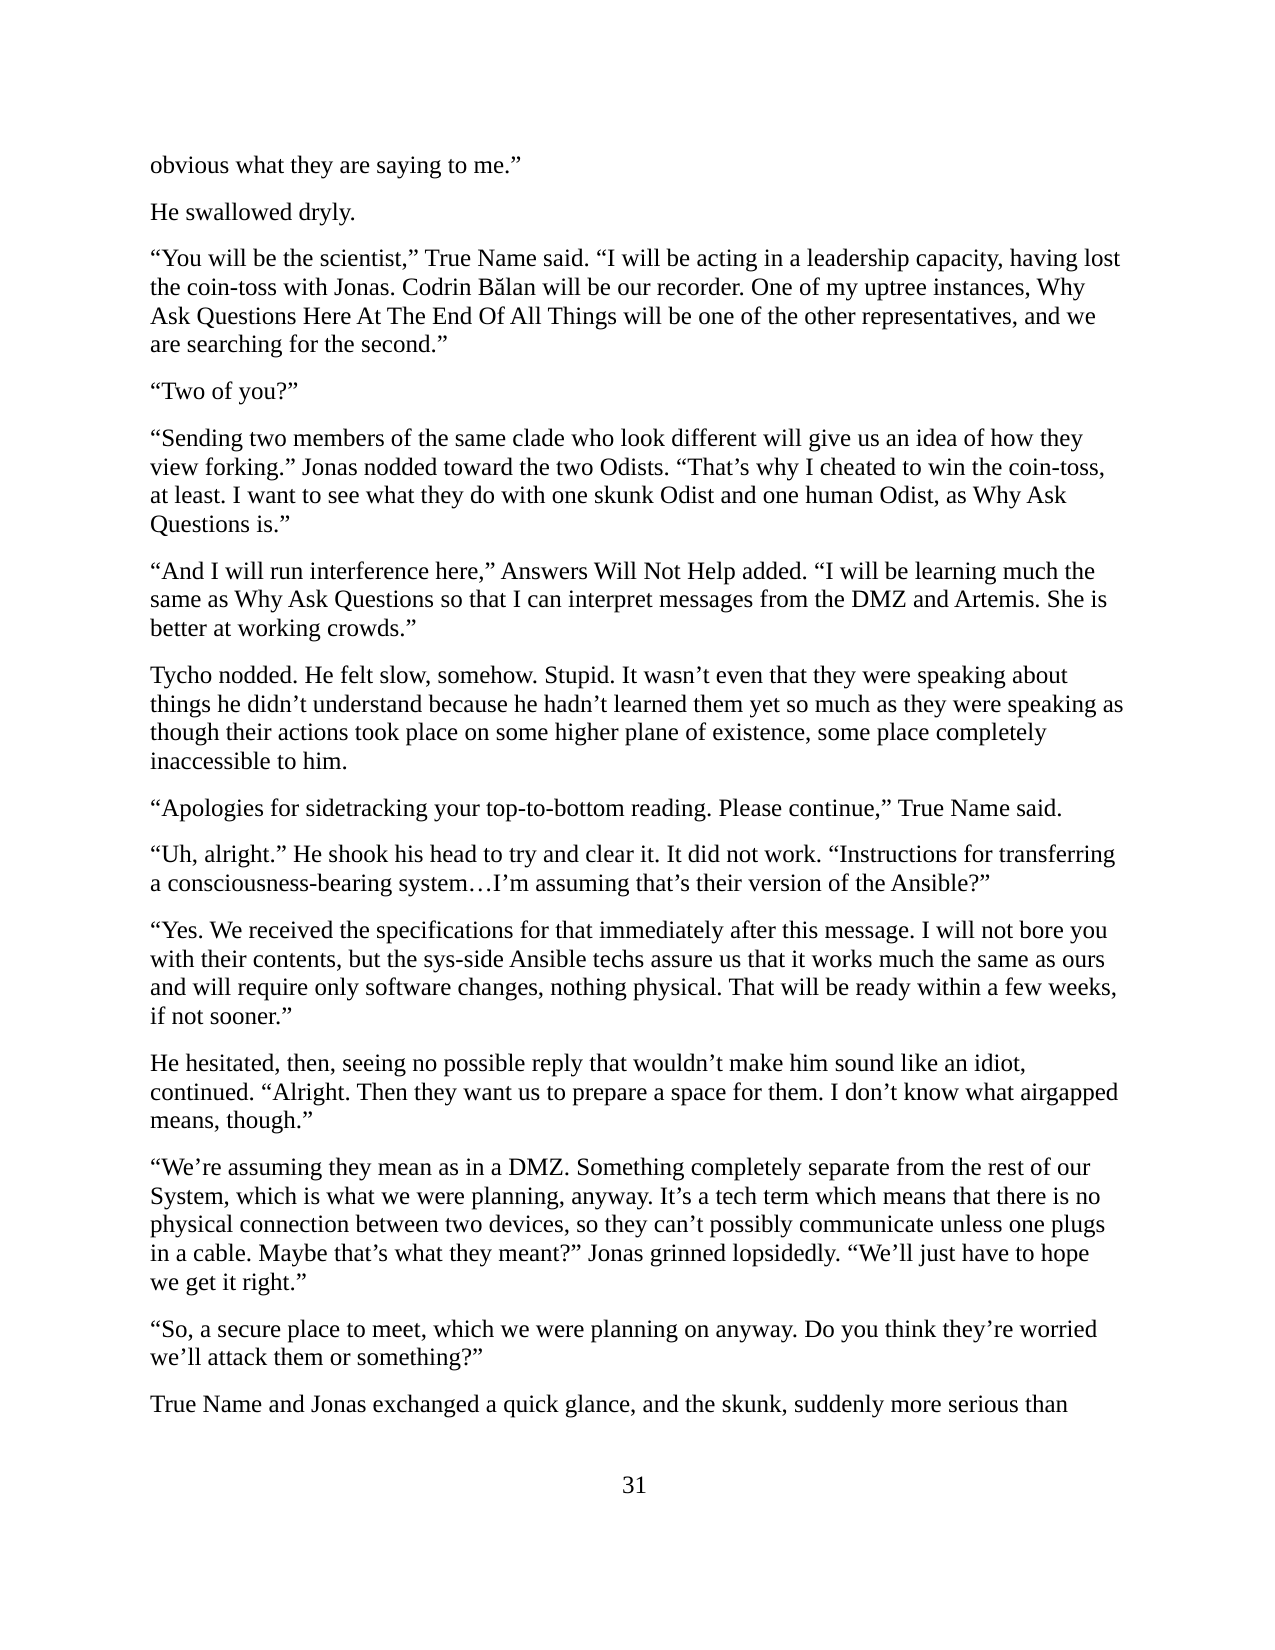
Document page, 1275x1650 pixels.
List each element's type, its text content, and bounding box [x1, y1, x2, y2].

text “Yes. We received the specifications for that immediately after this message. I will not bore you with their contents, but the sys-side Ansible techs assure us that it works much the same as ours and will require only software changes, nothing physical. That will be ready within a few weeks, if not sooner.” [150, 915, 1125, 1030]
text “Apologies for sidetracking your top-to-bottom reading. Please continue,” True Name said. [150, 793, 1125, 822]
text “So, a secure place to meet, which we were planning on anyway. Do you think they’re worried we’ll attack them or something?” [150, 1314, 1125, 1371]
text He hesitated, then, seeing no possible reply that wouldn’t make him sound like an idiot, continued. “Alright. Then they want us to prepare a space for them. I don’t know what airgapped means, though.” [150, 1048, 1125, 1134]
text “We’re assuming they mean as in a DMZ. Something completely separate from the rest of our System, which is what we were planning, anyway. It’s a tech term which means that there is no physical connection between two devices, so they can’t possibly communicate unless one plugs in a cable. Maybe that’s what they meant?” Jonas grinned lopsidedly. “We’ll just have to hope we get it right.” [150, 1152, 1125, 1296]
text “Sending two members of the same clade who look different will give us an idea of how they view forking.” Jonas nodded toward the two Odists. “That’s why I cheated to win the coin-toss, at least. I want to see what they do with one skunk Odist and one human Odist, as Why Ask Questions is.” [150, 423, 1125, 538]
text “Two of you?” [150, 376, 1125, 405]
text Tycho nodded. He felt slow, somehow. Stupid. It wasn’t even that they were speaking about things he didn’t understand because he hadn’t learned them yet so much as they were speaking as though their actions took place on some higher plane of existence, some place completely inaccessible to him. [150, 660, 1125, 775]
text “You will be the scientist,” True Name said. “I will be acting in a leadership capacity, having lost the coin-toss with Jonas. Codrin Bălan will be our recorder. One of my uptree instances, Why Ask Questions Here At The End Of All Things will be one of the other representatives, and we are searching for the second.” [150, 243, 1125, 358]
text True Name and Jonas exchanged a quick glance, and the skunk, suddenly more serious than [150, 1389, 1125, 1418]
text obvious what they are saying to me.” [150, 150, 1125, 179]
text He swallowed dryly. [150, 197, 1125, 225]
text “And I will run interference here,” Answers Will Not Help added. “I will be learning much the same as Why Ask Questions so that I can interpret messages from the DMZ and Artemis. She is better at working crowds.” [150, 556, 1125, 642]
text “Uh, alright.” He shook his head to try and clear it. It did not work. “Instructions for transferring a consciousness-bearing system…I’m assuming that’s their version of the Ansible?” [150, 839, 1125, 897]
